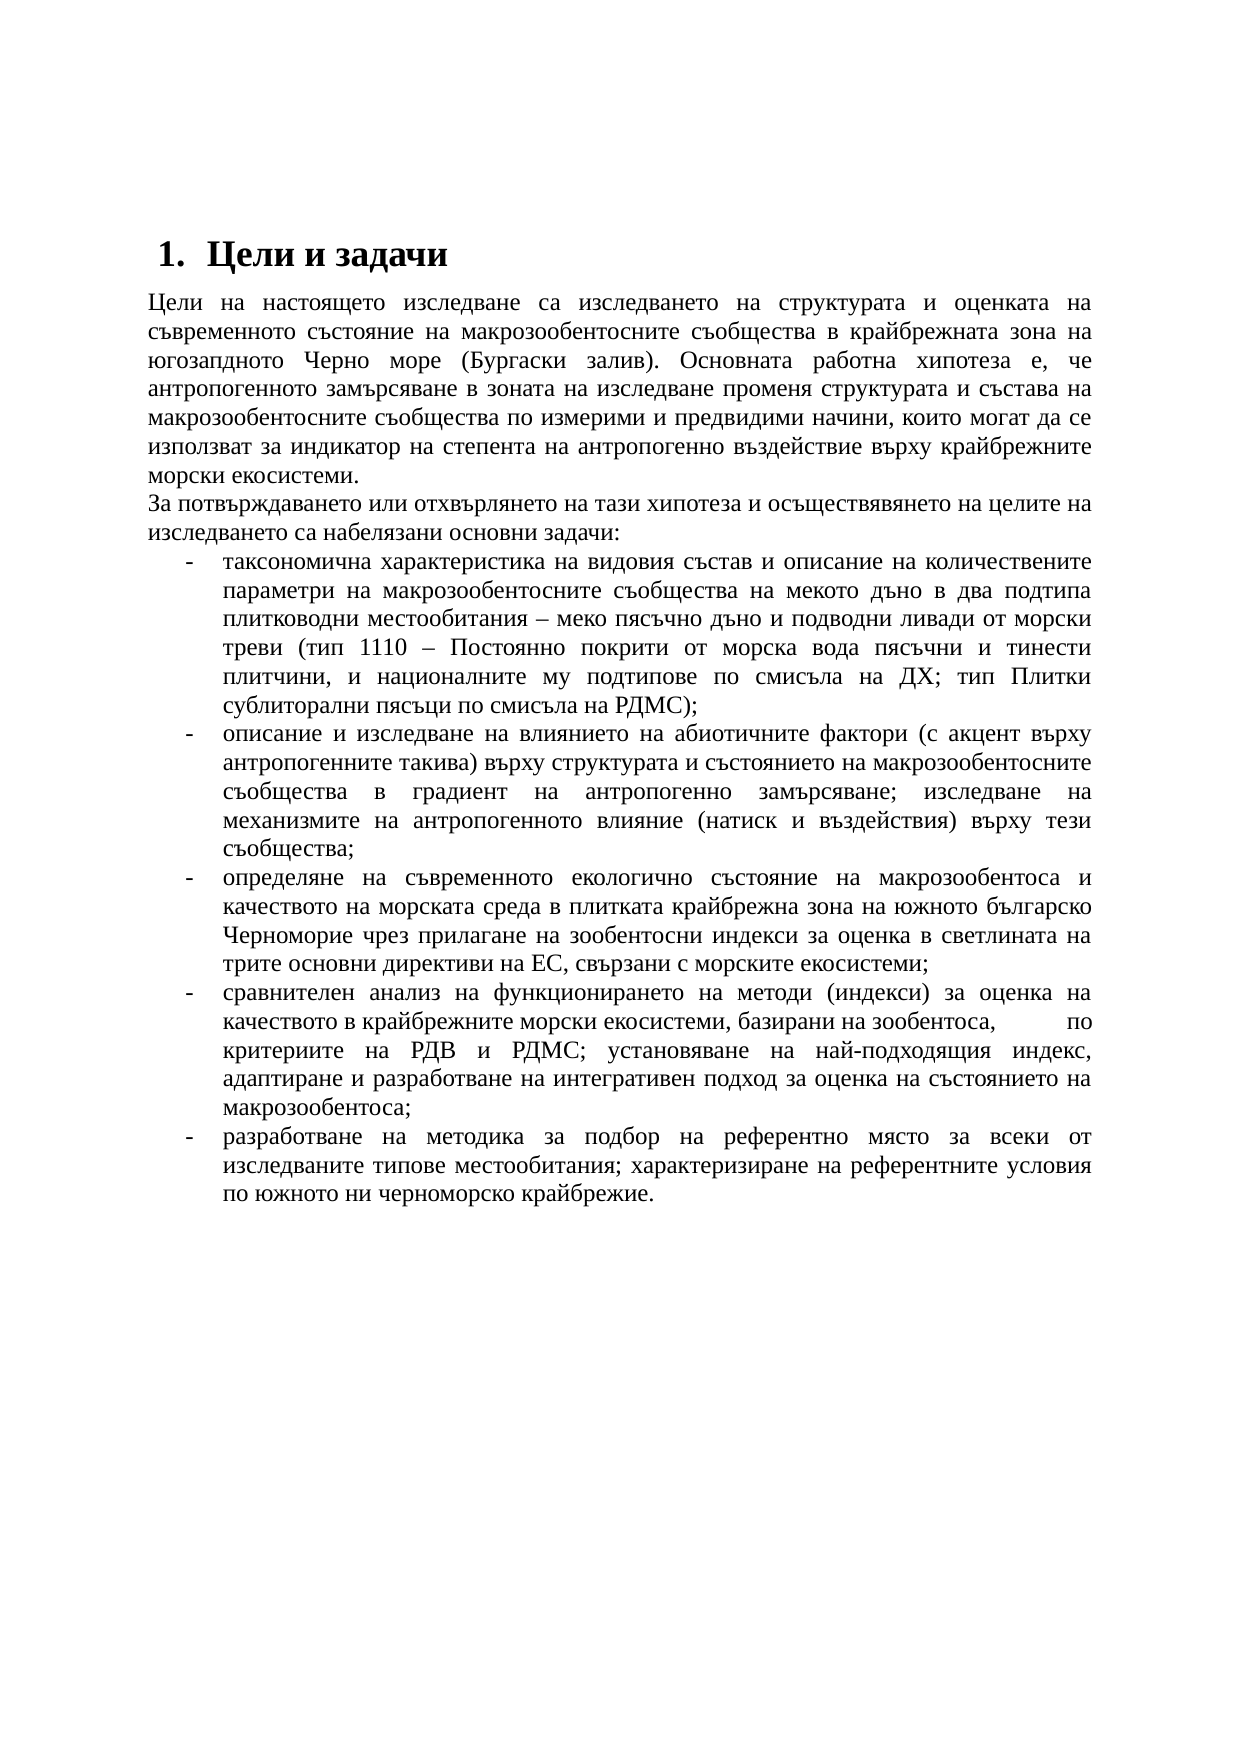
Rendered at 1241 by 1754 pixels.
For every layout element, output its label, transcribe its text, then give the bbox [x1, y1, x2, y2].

list таксономична характеристика на видовия състав и описание на количествените параметри на макрозообентосните съобщества на мекото дъно в два подтипа плитководни местообитания – меко пясъчно дъно и подводни ливади от морски треви (тип 1110 – Постоянно покрити от морска вода пясъчни и тинести плитчини, и националните му подтипове по смисъла на ДХ; тип Плитки сублиторални пясъци по смисъла на РДМС); [185, 546, 1093, 718]
list определяне на съвременното екологично състояние на макрозообентоса и качеството на морската среда в плитката крайбрежна зона на южното българско Черноморие чрез прилагане на зообентосни индекси за оценка в светлината на трите основни директиви на ЕС, свързани с морските екосистеми; [185, 862, 1093, 977]
text Цели на настоящето изследване са изследването на структурата и оценката на съвременното състояние на макрозообентосните съобщества в крайбрежната зона на югозапдното Черно море (Бургаски залив). Основната работна хипотеза е, че антропогенното замърсяване в зоната на изследване променя структурата и състава на макрозообентосните съобщества по измерими и предвидими начини, които могат да се използват за индикатор на степента на антропогенно въздействие върху крайбрежните морски екосистеми. [148, 287, 1093, 488]
list описание и изследване на влиянието на абиотичните фактори (с акцент върху антропогенните такива) върху структурата и състоянието на макрозообентосните съобщества в градиент на антропогенно замърсяване; изследване на механизмите на антропогенното влияние (натиск и въздействия) върху тези съобщества; [185, 718, 1093, 862]
list разработване на методика за подбор на референтно място за всеки от изследваните типове местообитания; характеризиране на референтните условия по южното ни черноморско крайбрежие. [185, 1121, 1093, 1207]
text За потвърждаването или отхвърлянето на тази хипотеза и осъществявянето на целите на изследването са набелязани основни задачи: [148, 488, 1093, 546]
list сравнителен анализ на функционирането на методи (индекси) за оценка на качеството в крайбрежните морски екосистеми, базирани на зообентоса, по критериите на РДВ и РДМС; установяване на най-подходящия индекс, адаптиране и разработване на интегративен подход за оценка на състоянието на макрозообентоса; [185, 977, 1093, 1121]
subtitle Цели и задачи [185, 232, 1093, 275]
